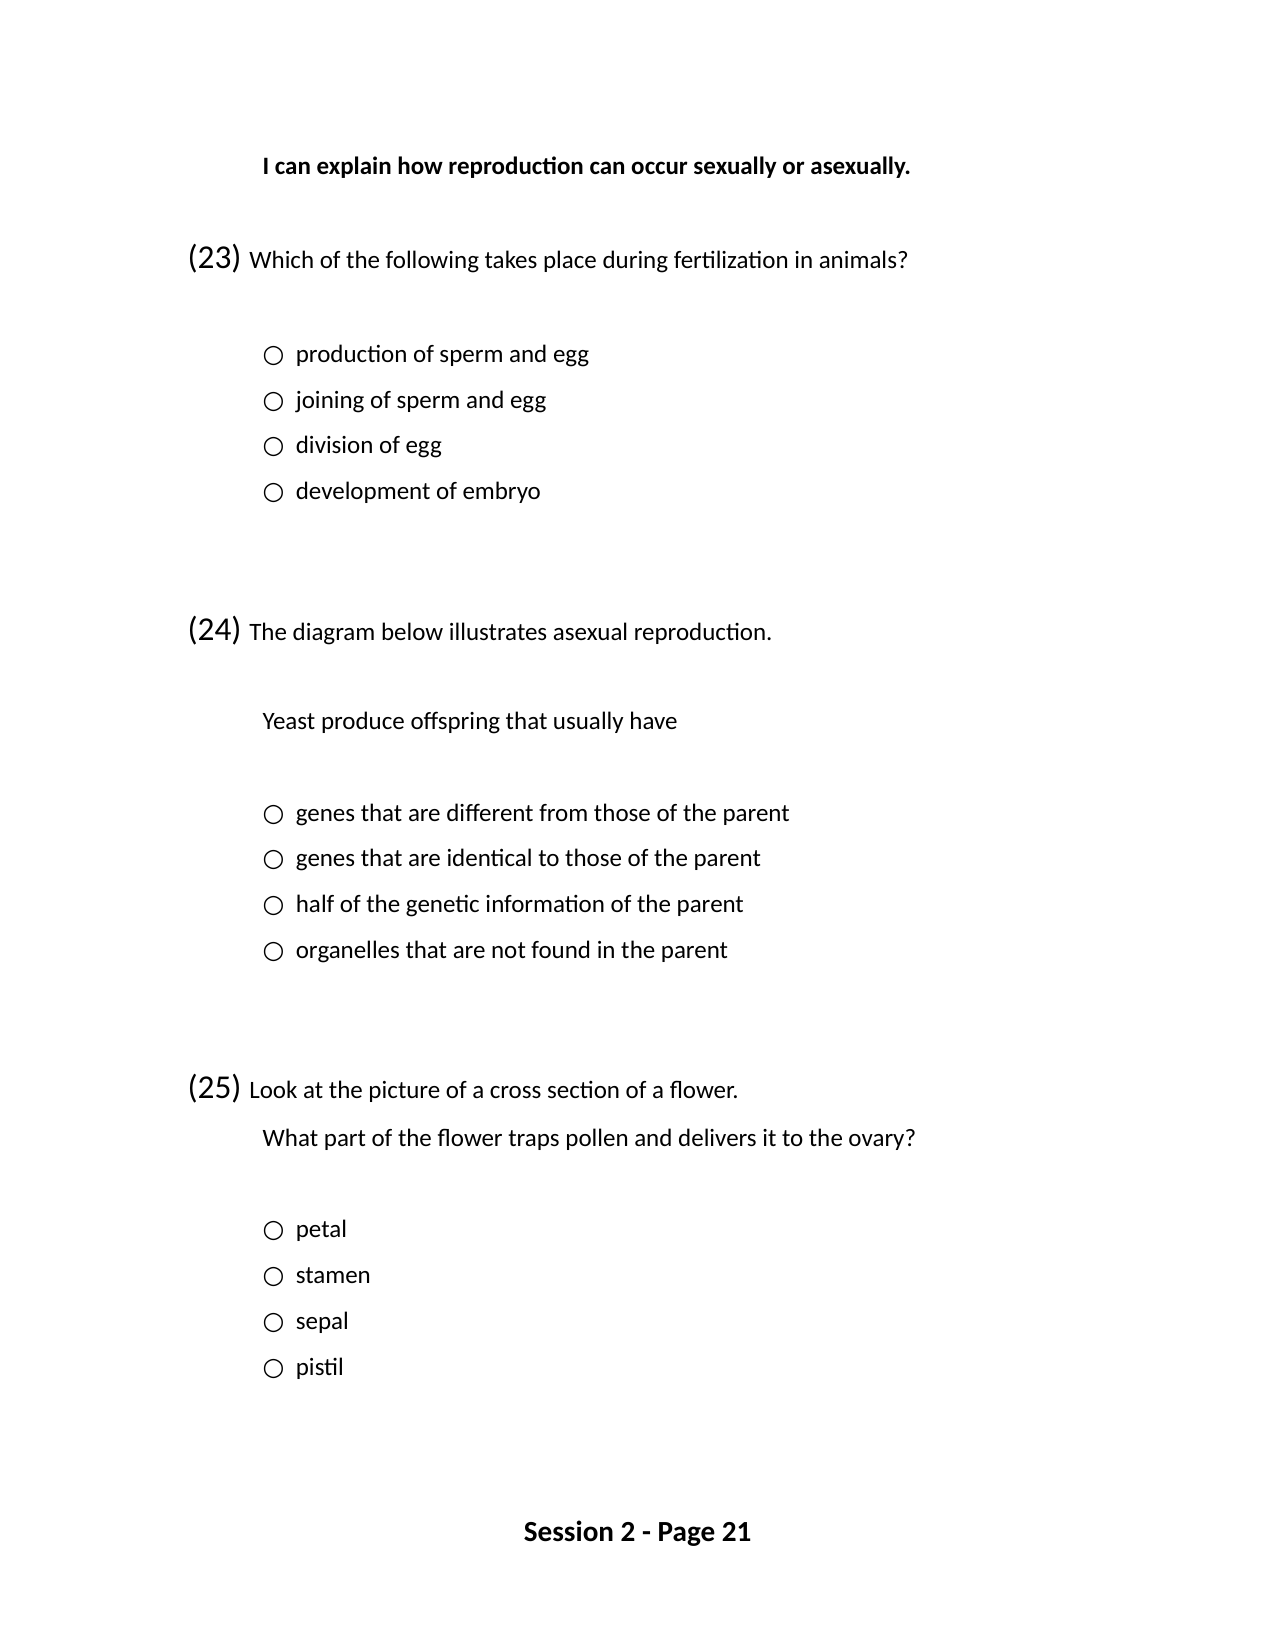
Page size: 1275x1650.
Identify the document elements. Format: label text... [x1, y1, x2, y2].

list Look at the picture of a cross section of a flower. What part of the flower traps pollen and delivers it to the ovary? ○ petal ○ stamen ○ sepal ○ pistil [187, 1066, 1125, 1469]
list The diagram below illustrates asexual reproduction. Yeast produce offspring that usually have ○ genes that are different from those of the parent ○ genes that are identical to those of the parent ○ half of the genetic information of the parent ○ organelles that are not found in the parent [187, 607, 1125, 1052]
list Which of the following takes place during fertilization in animals? ○ production of sperm and egg ○ joining of sperm and egg ○ division of egg ○ development of embryo [187, 236, 1125, 593]
list I can explain how reproduction can occur sexually or asexually. [187, 150, 1125, 222]
